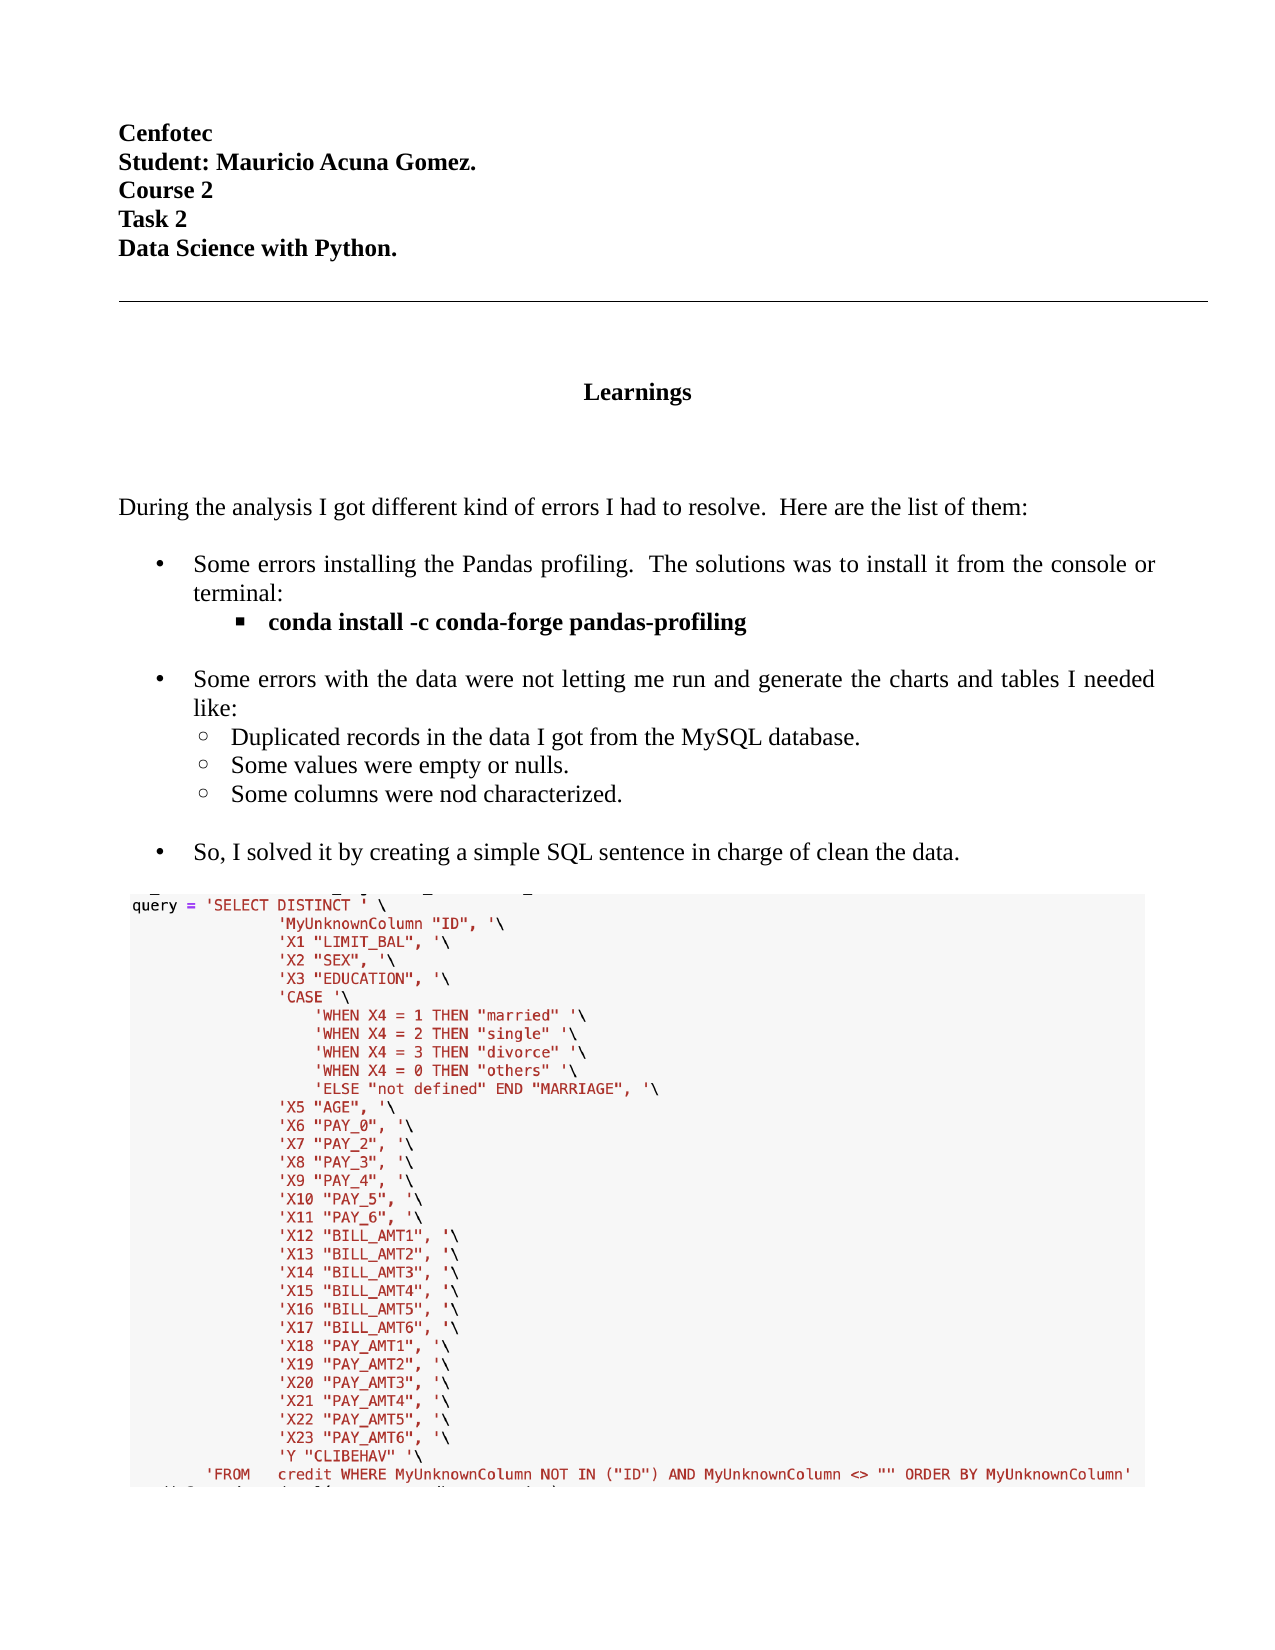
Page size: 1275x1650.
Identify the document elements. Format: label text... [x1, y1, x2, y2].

list Some values were empty or nulls. [193, 751, 1157, 779]
text Student: Mauricio Acuna Gomez. [118, 147, 1157, 176]
text Cenfotec [118, 118, 1157, 147]
list Some errors installing the Pandas profiling. The solutions was to install it from the console or terminal: [156, 549, 1157, 607]
text Course 2 [118, 176, 1157, 204]
text Learnings [118, 377, 1157, 406]
list So, I solved it by creating a simple SQL sentence in charge of clean the data. [156, 837, 1157, 866]
list Some columns were nod characterized. [193, 779, 1157, 808]
list Some errors with the data were not letting me run and generate the charts and tables I needed like: [156, 664, 1157, 722]
text Data Science with Python. [118, 233, 1157, 262]
list Duplicated records in the data I got from the MySQL database. [193, 722, 1157, 751]
text During the analysis I got different kind of errors I had to resolve. Here are the list of them: [118, 492, 1157, 521]
picture [130, 894, 1145, 1487]
text Task 2 [118, 204, 1157, 233]
list conda install -c conda-forge pandas-profiling [231, 607, 1157, 636]
